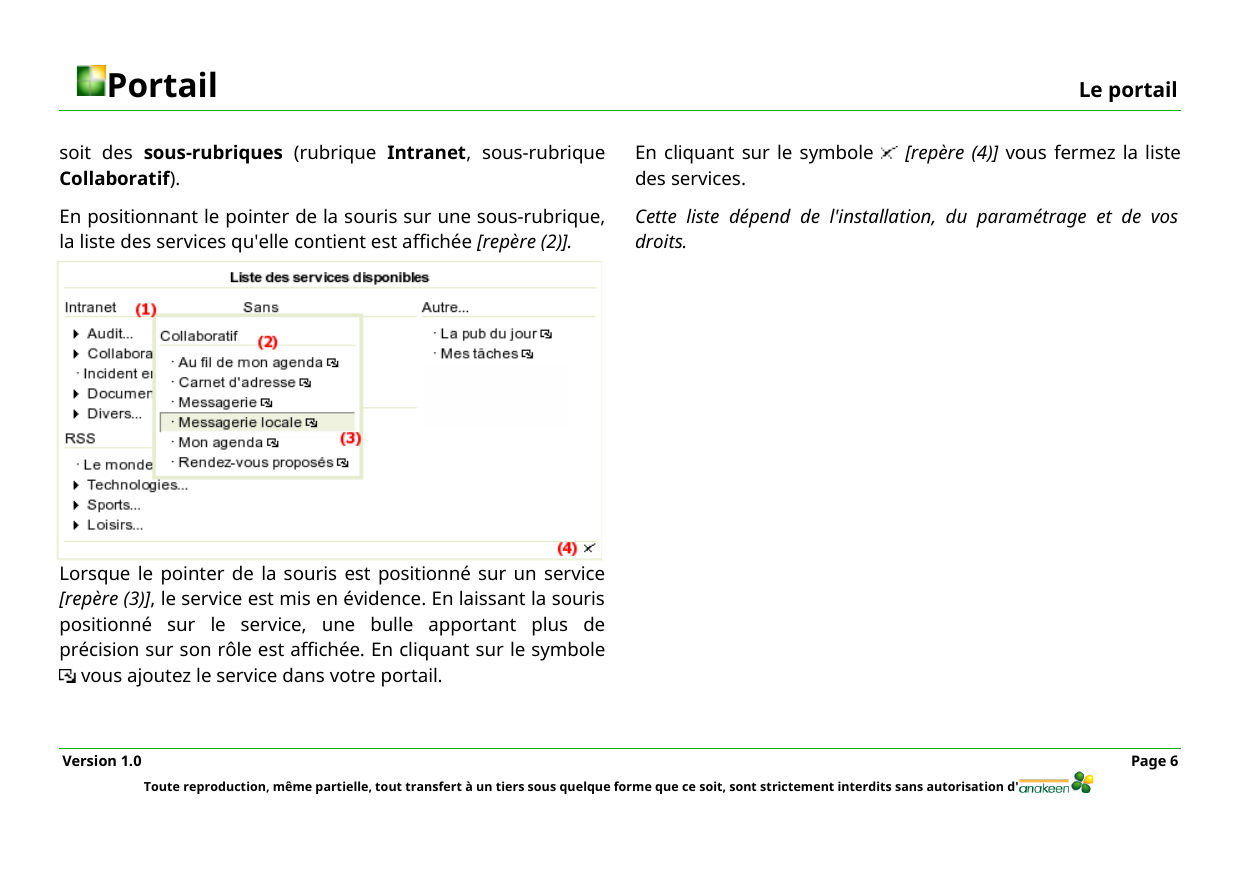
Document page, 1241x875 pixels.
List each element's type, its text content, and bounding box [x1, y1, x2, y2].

picture [76, 65, 107, 96]
text soit des sous-rubriques (rubrique Intranet, sous-rubrique Collaboratif). [59, 140, 605, 191]
picture [59, 669, 76, 683]
text Cette liste dépend de l'installation, du paramétrage et de vos droits. [635, 203, 1181, 254]
picture [55, 261, 603, 561]
picture [1019, 770, 1094, 793]
picture [881, 146, 898, 159]
text Lorsque le pointer de la souris est positionné sur un service [repère (3)], le service est mis en évidence. En laissant la souris positionné sur le service, une bulle apportant plus de précision sur son rôle est affichée. En cliquant sur le symbole vous ajoutez le service dans votre portail. [59, 267, 605, 688]
text En positionnant le pointer de la souris sur une sous-rubrique, la liste des services qu'elle contient est affichée [repère (2)]. [59, 203, 605, 254]
text En cliquant sur le symbole [repère (4)] vous fermez la liste des services. [635, 140, 1181, 191]
